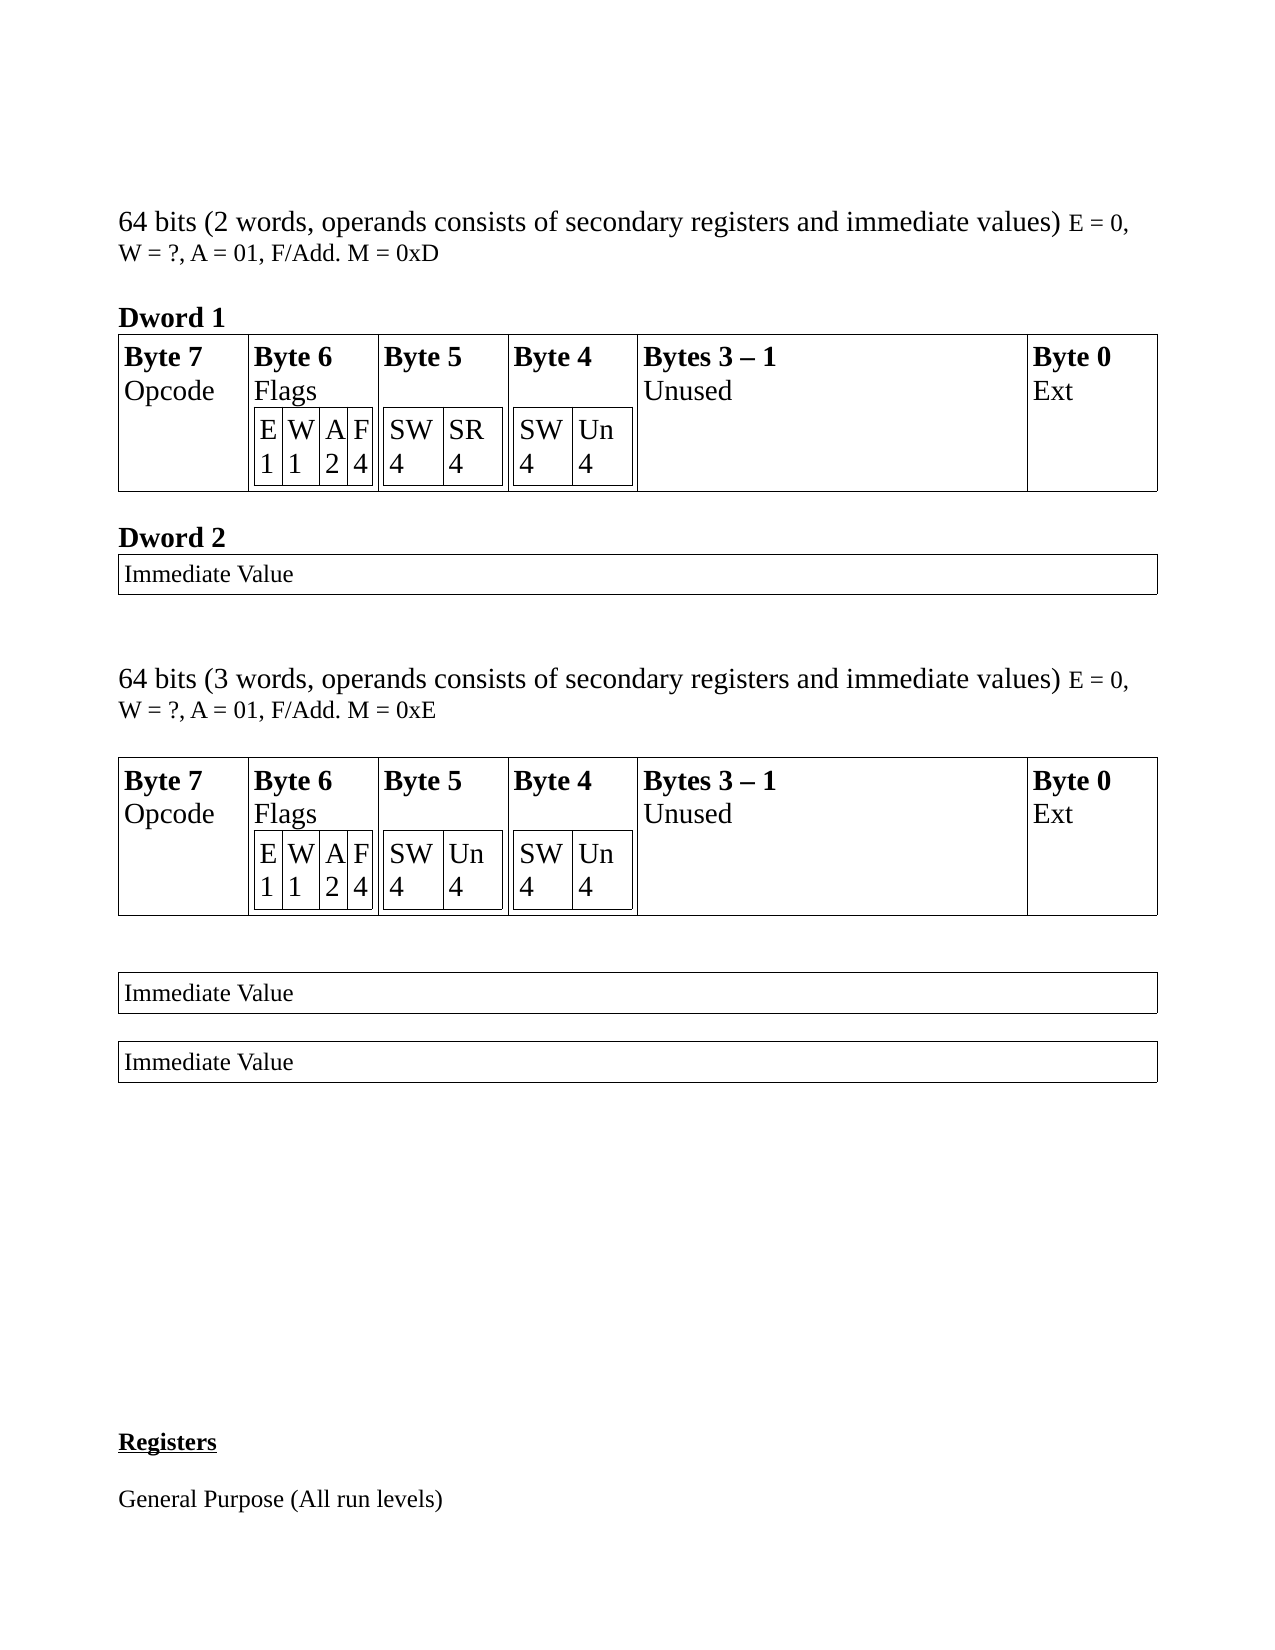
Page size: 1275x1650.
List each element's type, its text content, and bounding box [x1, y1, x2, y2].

table_header Immediate Value [119, 973, 1157, 1012]
table_header SW 4 [514, 831, 572, 908]
table_header Immediate Value [119, 1042, 1157, 1082]
table_header Byte 0 Ext [1028, 758, 1157, 914]
table_header Un 4 [573, 831, 632, 908]
table_header W 1 [283, 408, 319, 485]
table_header A 2 [320, 408, 347, 485]
text Dword 2 [118, 520, 1157, 554]
table_header Bytes 3 – 1 Unused [638, 758, 1027, 914]
table_header Byte 5 [379, 758, 508, 914]
table_header Byte 7 Opcode [119, 758, 248, 914]
table_header SW 4 [384, 408, 443, 485]
table_header SW 4 [384, 831, 443, 908]
table_header Byte 6 Flags [249, 758, 378, 914]
text General Purpose (All run levels) [118, 1484, 1157, 1513]
text Dword 1 [118, 300, 1157, 334]
table_header Byte 5 [379, 335, 508, 491]
table_header Un 4 [444, 831, 502, 908]
table_header Byte 6 Flags [249, 335, 378, 491]
table_header Immediate Value [119, 555, 1157, 594]
text 64 bits (2 words, operands consists of secondary registers and immediate values) E = 0, W = ?, A = 01, F/Add. M = 0xD [118, 204, 1157, 267]
table_header Byte 7 Opcode [119, 335, 248, 491]
table_header Byte 4 [509, 758, 637, 914]
table_header W 1 [283, 831, 319, 908]
table_header F 4 [348, 831, 372, 908]
table_header A 2 [320, 831, 347, 908]
table_header F 4 [348, 408, 372, 485]
table_header Byte 4 [509, 335, 637, 491]
table_header Un 4 [573, 408, 632, 485]
table_header Byte 0 Ext [1028, 335, 1157, 491]
text Registers [118, 1427, 1157, 1455]
table_header Bytes 3 – 1 Unused [638, 335, 1027, 491]
table_header E 1 [255, 408, 282, 485]
table_header SW 4 [514, 408, 572, 485]
table_header E 1 [255, 831, 282, 908]
text 64 bits (3 words, operands consists of secondary registers and immediate values) E = 0, W = ?, A = 01, F/Add. M = 0xE [118, 661, 1157, 723]
table_header SR 4 [444, 408, 502, 485]
